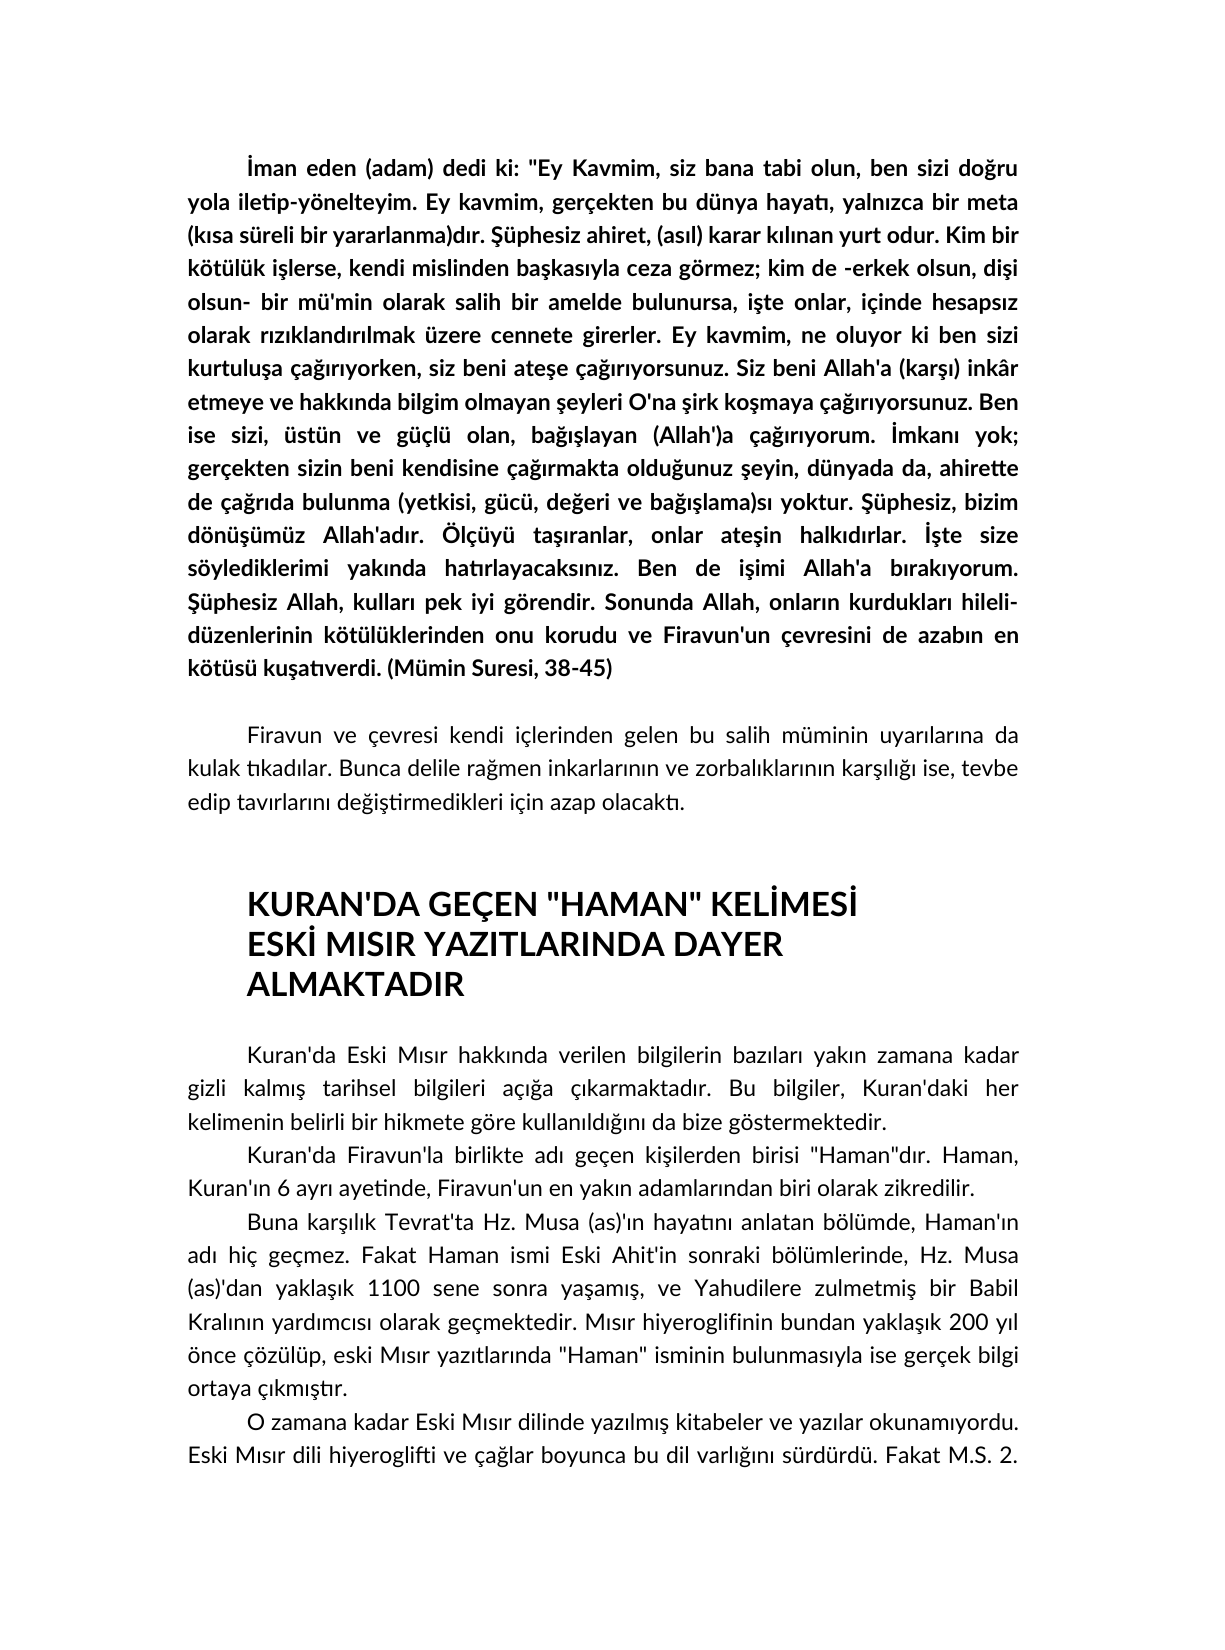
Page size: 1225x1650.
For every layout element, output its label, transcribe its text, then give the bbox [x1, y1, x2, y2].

text İman eden (adam) dedi ki: "Ey Kavmim, siz bana tabi olun, ben sizi doğru yola iletip-yönelteyim. Ey kavmim, gerçekten bu dünya hayatı, yalnızca bir meta (kısa süreli bir yararlanma)dır. Şüphesiz ahiret, (asıl) karar kılınan yurt odur. Kim bir kötülük işlerse, kendi mislinden başkasıyla ceza görmez; kim de -erkek olsun, dişi olsun- bir mü'min olarak salih bir amelde bulunursa, işte onlar, içinde hesapsız olarak rızıklandırılmak üzere cennete girerler. Ey kavmim, ne oluyor ki ben sizi kurtuluşa çağırıyorken, siz beni ateşe çağırıyorsunuz. Siz beni Allah'a (karşı) inkâr etmeye ve hakkında bilgim olmayan şeyleri O'na şirk koşmaya çağırıyorsunuz. Ben ise sizi, üstün ve güçlü olan, bağışlayan (Allah')a çağırıyorum. İmkanı yok; gerçekten sizin beni kendisine çağırmakta olduğunuz şeyin, dünyada da, ahirette de çağrıda bulunma (yetkisi, gücü, değeri ve bağışlama)sı yoktur. Şüphesiz, bizim dönüşümüz Allah'adır. Ölçüyü taşıranlar, onlar ateşin halkıdırlar. İşte size söylediklerimi yakında hatırlayacaksınız. Ben de işimi Allah'a bırakıyorum. Şüphesiz Allah, kulları pek iyi görendir. Sonunda Allah, onların kurdukları hileli-düzenlerinin kötülüklerinden onu korudu ve Firavun'un çevresini de azabın en kötüsü kuşatıverdi. (Mümin Suresi, 38-45) [187, 150, 1020, 683]
text Kuran'da Firavun'la birlikte adı geçen kişilerden birisi "Haman"dır. Haman, Kuran'ın 6 ayrı ayetinde, Firavun'un en yakın adamlarından biri olarak zikredilir. [187, 1137, 1020, 1203]
text Kuran'da Eski Mısır hakkında verilen bilgilerin bazıları yakın zamana kadar gizli kalmış tarihsel bilgileri açığa çıkarmaktadır. Bu bilgiler, Kuran'daki her kelimenin belirli bir hikmete göre kullanıldığını da bize göstermektedir. [187, 1037, 1020, 1137]
text Buna karşılık Tevrat'ta Hz. Musa (as)'ın hayatını anlatan bölümde, Haman'ın adı hiç geçmez. Fakat Haman ismi Eski Ahit'in sonraki bölümlerinde, Hz. Musa (as)'dan yaklaşık 1100 sene sonra yaşamış, ve Yahudilere zulmetmiş bir Babil Kralının yardımcısı olarak geçmektedir. Mısır hiyeroglifinin bundan yaklaşık 200 yıl önce çözülüp, eski Mısır yazıtlarında "Haman" isminin bulunmasıyla ise gerçek bilgi ortaya çıkmıştır. [187, 1203, 1020, 1403]
text O zamana kadar Eski Mısır dilinde yazılmış kitabeler ve yazılar okunamıyordu. Eski Mısır dili hiyeroglifti ve çağlar boyunca bu dil varlığını sürdürdü. Fakat M.S. 2. [187, 1403, 1020, 1470]
subtitle KURAN'DA GEÇEN "HAMAN" KELİMESİ [187, 883, 1020, 923]
subtitle ALMAKTADIR [187, 963, 1020, 1003]
text Firavun ve çevresi kendi içlerinden gelen bu salih müminin uyarılarına da kulak tıkadılar. Bunca delile rağmen inkarlarının ve zorbalıklarının karşılığı ise, tevbe edip tavırlarını değiştirmedikleri için azap olacaktı. [187, 717, 1020, 817]
subtitle ESKİ MISIR YAZITLARINDA DAYER [187, 923, 1020, 963]
